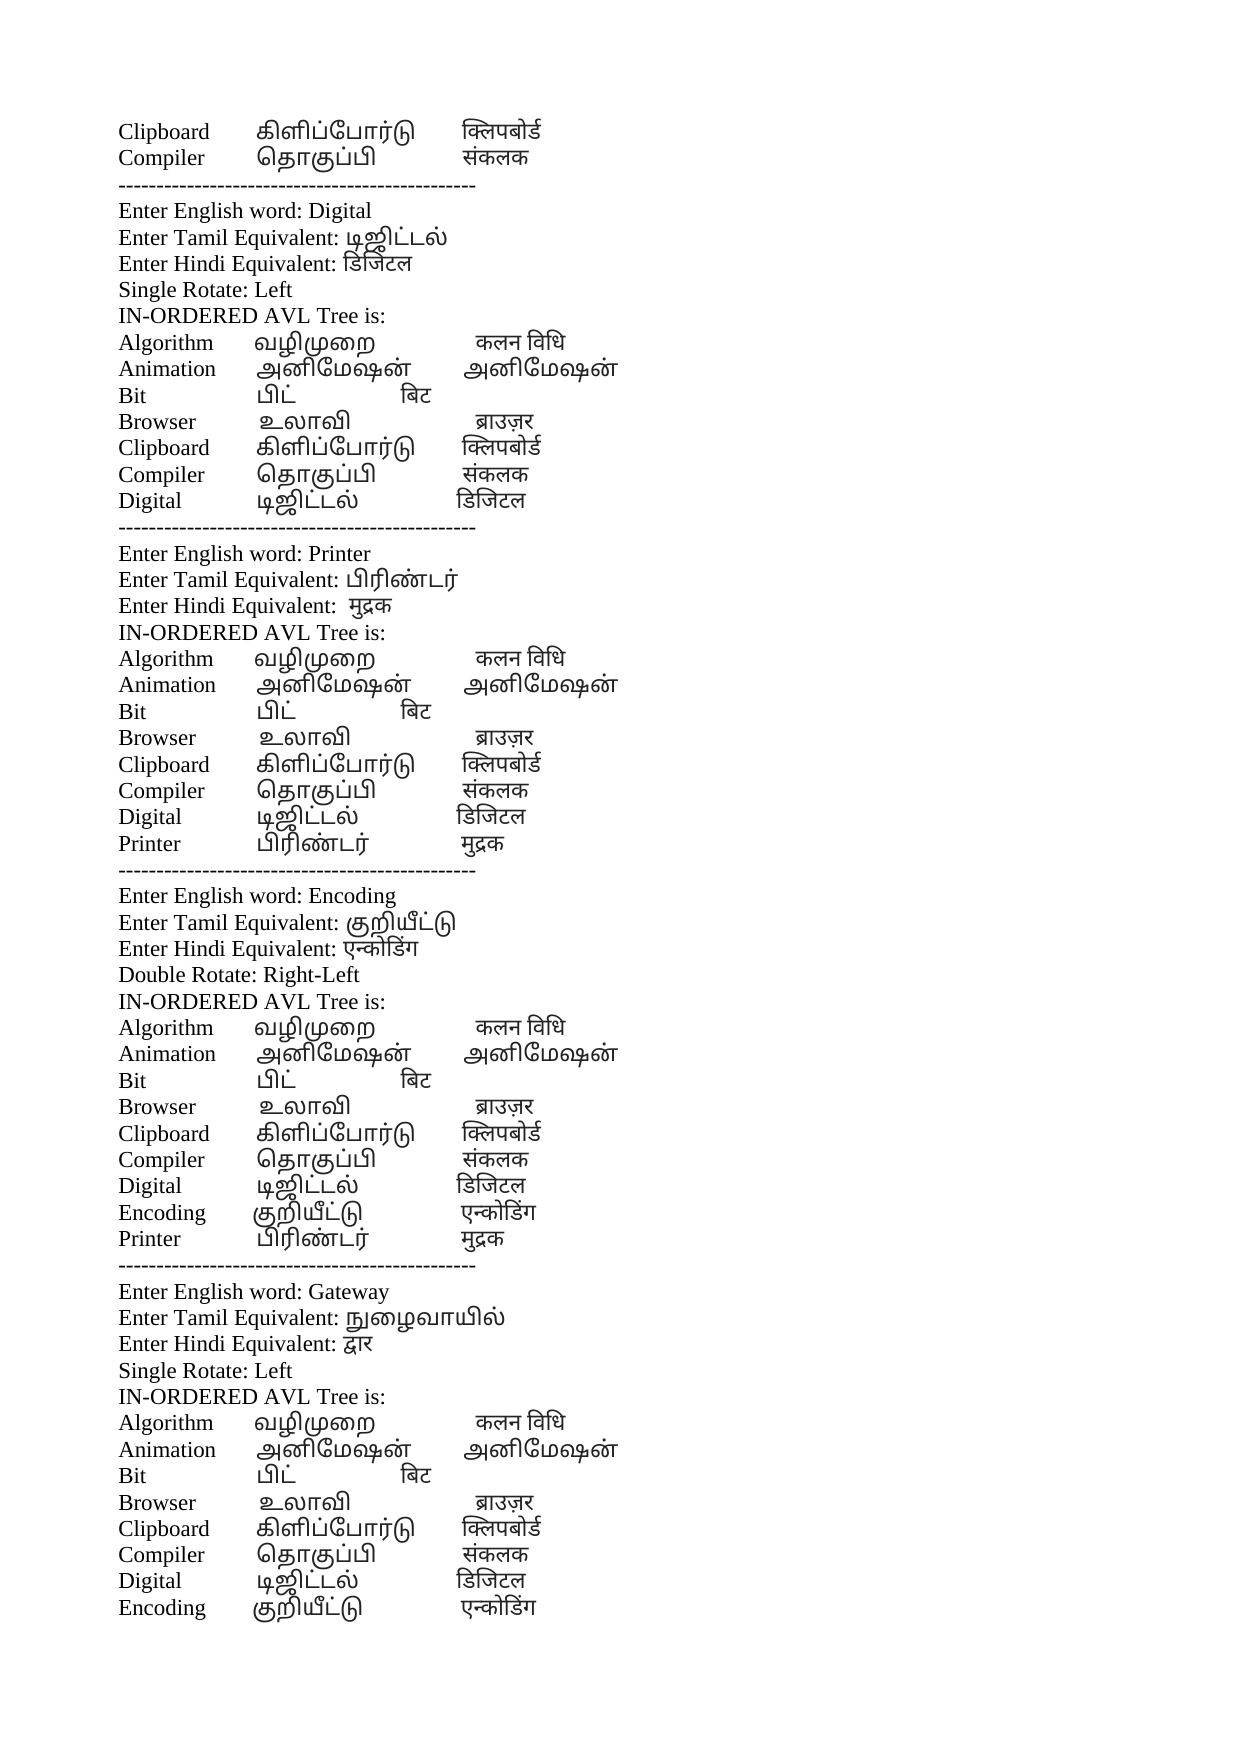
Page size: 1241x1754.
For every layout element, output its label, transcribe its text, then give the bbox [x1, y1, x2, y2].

text Clipboard கிளிப்போர்டு क्लिपबोर्ड [118, 118, 1122, 144]
text Compiler தொகுப்பி संकलक Digital டிஜிட்டல் डिजिटल Encoding குறியீட்டு एन्कोडिंग Printer பிரிண்டர் मुद्रक ----------------------------------------------- Enter English word: Gateway Enter Tamil Equivalent: நுழைவாயில் Enter Hindi Equivalent: द्वार Single Rotate: Left IN-ORDERED AVL Tree is: Algorithm வழிமுறை कलन विधि Animation அனிமேஷன் அனிமேஷன் Bit பிட் बिट Browser உலாவி ब्राउज़र Clipboard கிளிப்போர்டு क्लिपबोर्ड [118, 1146, 1122, 1541]
text Compiler தொகுப்பி संकलक Digital டிஜிட்டல் डिजिटल ----------------------------------------------- Enter English word: Printer Enter Tamil Equivalent: பிரிண்டர் Enter Hindi Equivalent: मुद्रक IN-ORDERED AVL Tree is: Algorithm வழிமுறை कलन विधि Animation அனிமேஷன் அனிமேஷன் Bit பிட் बिट Browser உலாவி ब्राउज़र Clipboard கிளிப்போர்டு क्लिपबोर्ड [118, 461, 1122, 777]
text Compiler தொகுப்பி संकलक ----------------------------------------------- Enter English word: Digital [118, 144, 1122, 223]
text Compiler தொகுப்பி संकलक Digital டிஜிட்டல் डिजिटल Printer பிரிண்டர் मुद्रक ----------------------------------------------- Enter English word: Encoding Enter Tamil Equivalent: குறியீட்டு Enter Hindi Equivalent: एन्कोडिंग Double Rotate: Right-Left IN-ORDERED AVL Tree is: Algorithm வழிமுறை कलन विधि Animation அனிமேஷன் அனிமேஷன் Bit பிட் बिट Browser உலாவி ब्राउज़र Clipboard கிளிப்போர்டு क्लिपबोर्ड [118, 777, 1122, 1146]
text Compiler தொகுப்பி संकलक Digital டிஜிட்டல் डिजिटल Encoding குறியீட்டு एन्कोडिंग [118, 1541, 1122, 1620]
text Enter Tamil Equivalent: டிஜிட்டல் Enter Hindi Equivalent: डिजिटल Single Rotate: Left IN-ORDERED AVL Tree is: Algorithm வழிமுறை कलन विधि Animation அனிமேஷன் அனிமேஷன் Bit பிட் बिट Browser உலாவி ब्राउज़र Clipboard கிளிப்போர்டு क्लिपबोर्ड [118, 223, 1122, 461]
